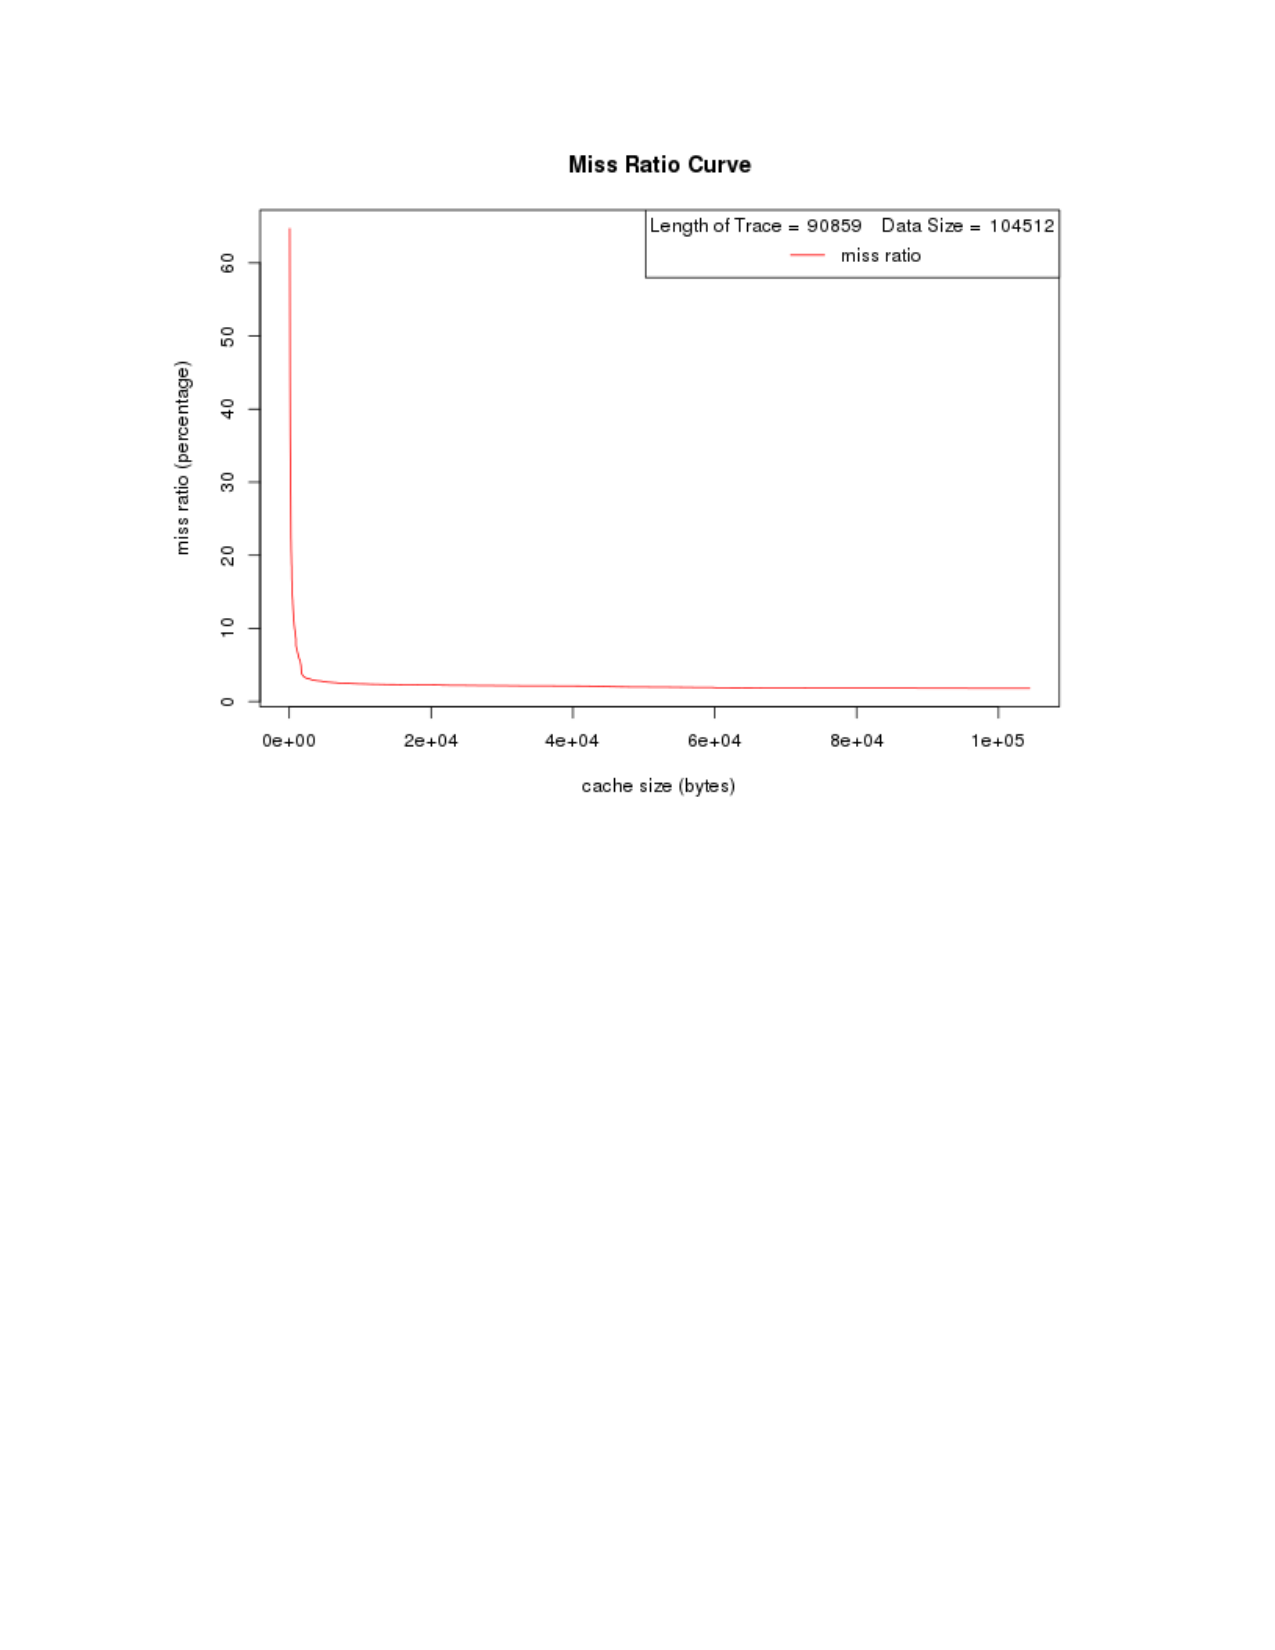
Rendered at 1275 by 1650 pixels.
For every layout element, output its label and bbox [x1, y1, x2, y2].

picture [168, 118, 1107, 822]
